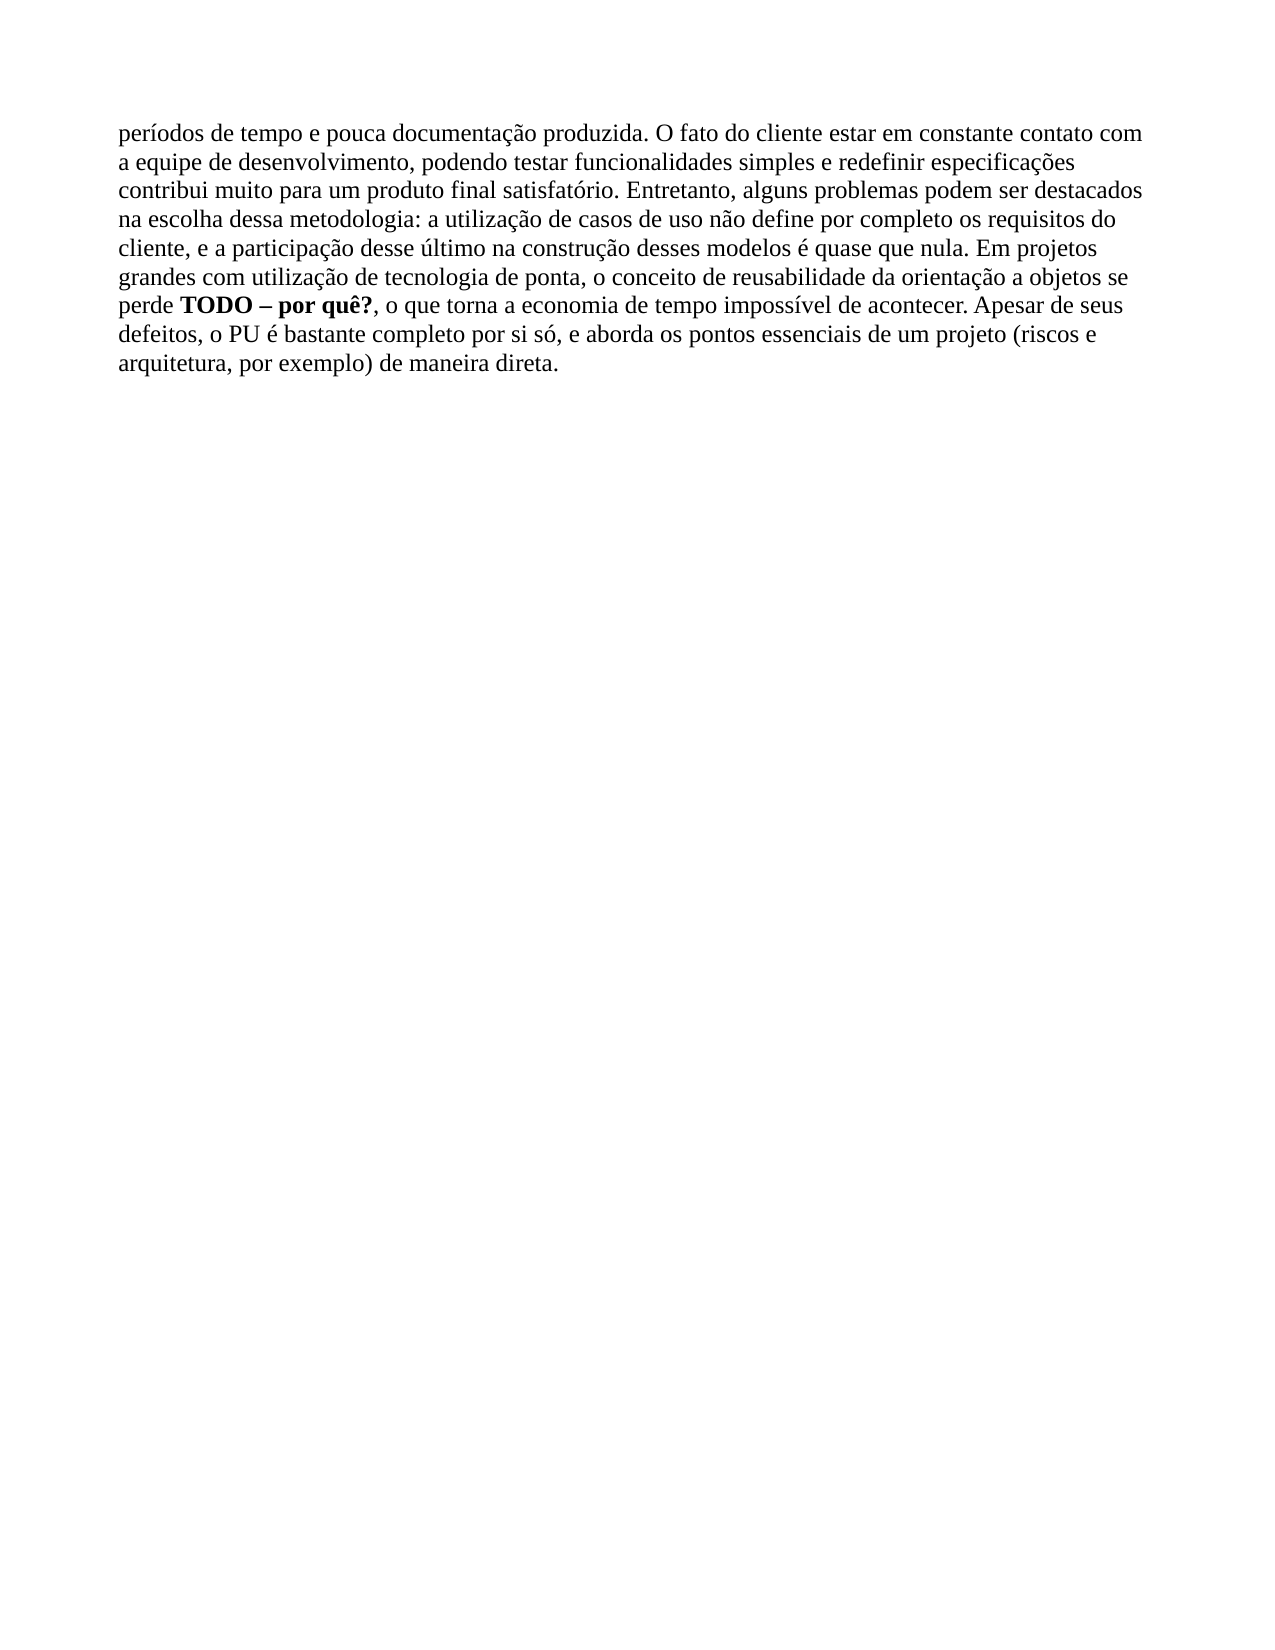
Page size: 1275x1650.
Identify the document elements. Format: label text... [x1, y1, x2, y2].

text períodos de tempo e pouca documentação produzida. O fato do cliente estar em constante contato com a equipe de desenvolvimento, podendo testar funcionalidades simples e redefinir especificações contribui muito para um produto final satisfatório. Entretanto, alguns problemas podem ser destacados na escolha dessa metodologia: a utilização de casos de uso não define por completo os requisitos do cliente, e a participação desse último na construção desses modelos é quase que nula. Em projetos grandes com utilização de tecnologia de ponta, o conceito de reusabilidade da orientação a objetos se perde TODO – por quê?, o que torna a economia de tempo impossível de acontecer. Apesar de seus defeitos, o PU é bastante completo por si só, e aborda os pontos essenciais de um projeto (riscos e arquitetura, por exemplo) de maneira direta. [118, 118, 1157, 377]
